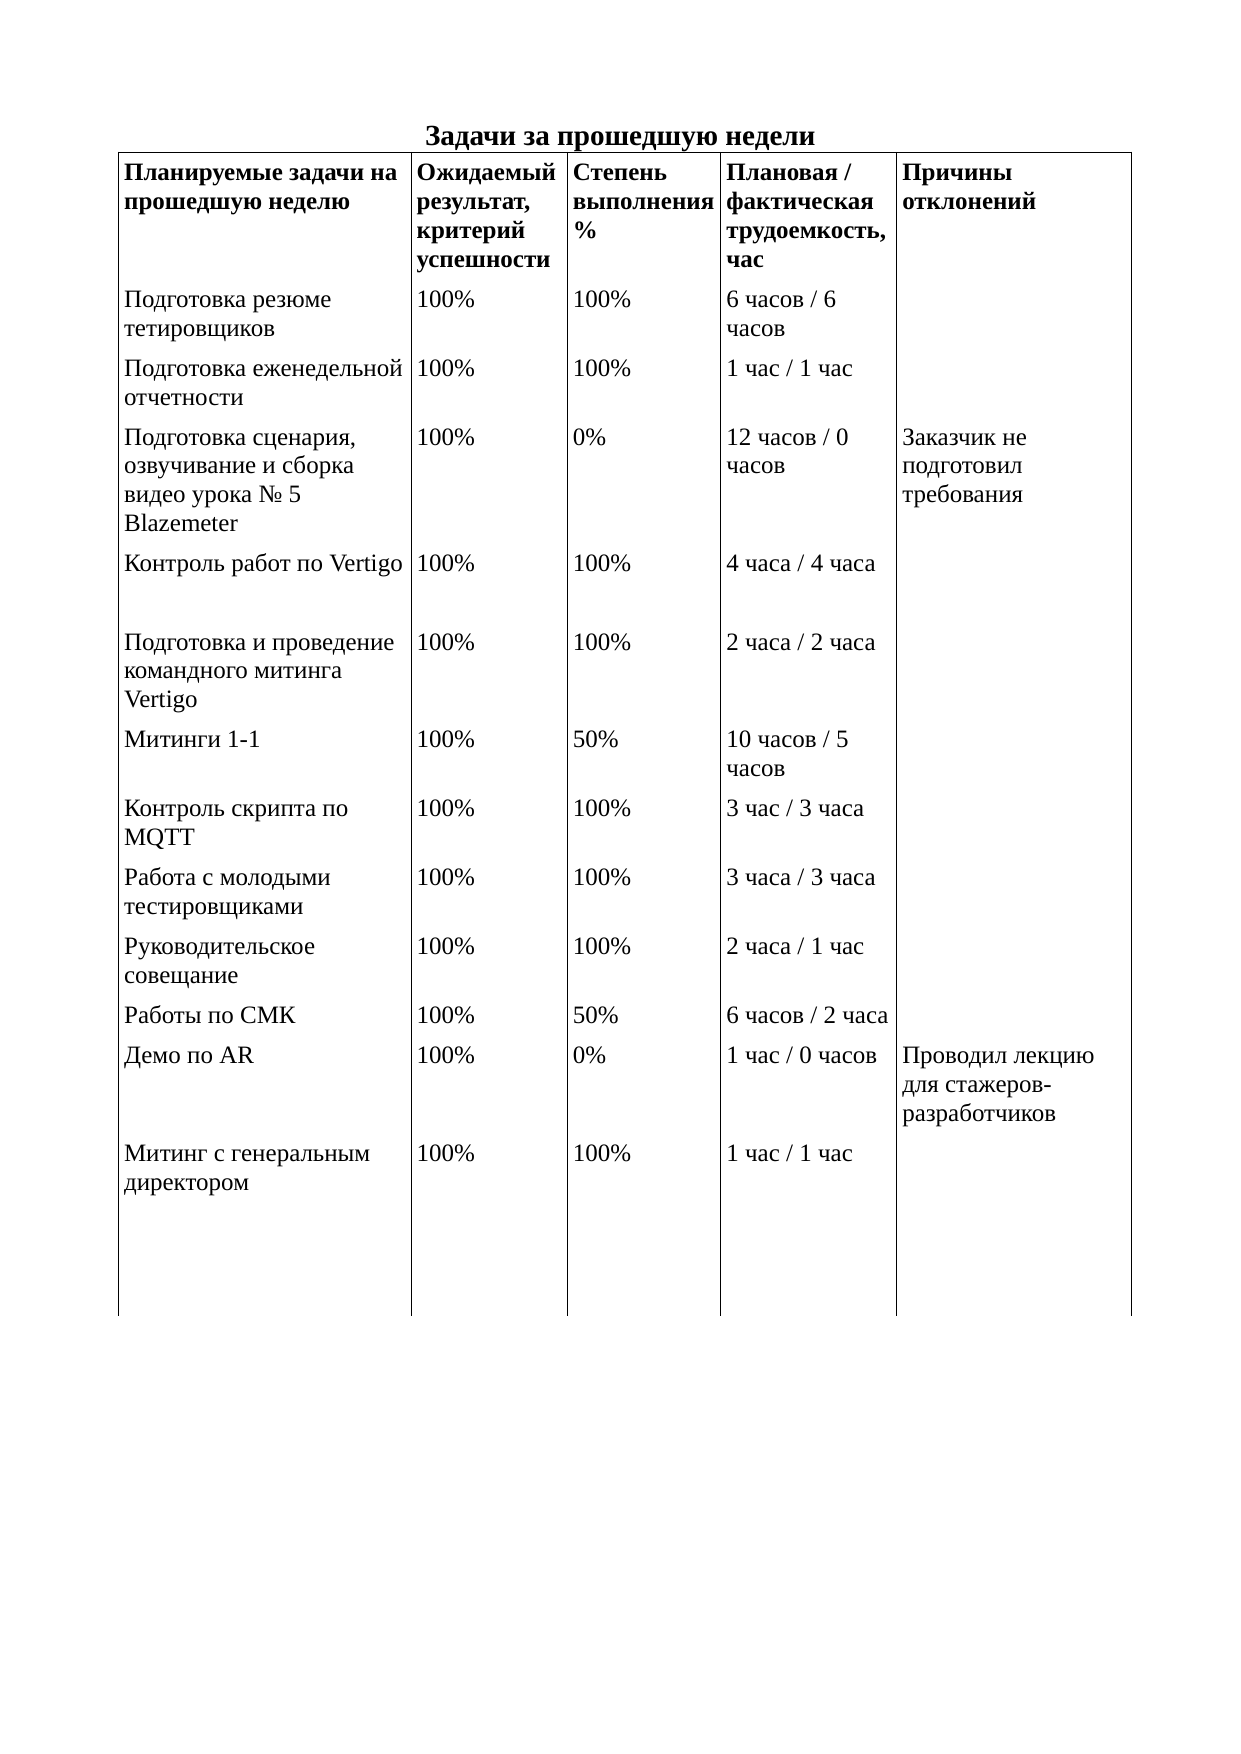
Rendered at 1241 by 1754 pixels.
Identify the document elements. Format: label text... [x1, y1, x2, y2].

table_cell Подготовка резюме тетировщиков [119, 278, 411, 347]
table_cell Заказчик не подготовил требования [897, 416, 1131, 543]
table_cell Контроль работ по Vertigo [119, 543, 411, 621]
table_cell 0% [568, 1035, 720, 1132]
table_cell 6 часов / 6 часов [721, 278, 896, 347]
table_cell 100% [568, 926, 720, 994]
table_cell 50% [568, 719, 720, 788]
table_cell 100% [412, 1035, 567, 1132]
table_cell 100% [412, 788, 567, 857]
table_cell 100% [412, 278, 567, 347]
table_cell Демо по AR [119, 1035, 411, 1132]
table_cell 12 часов / 0 часов [721, 416, 896, 543]
table_cell [412, 1201, 567, 1276]
table_cell Контроль скрипта по MQTT [119, 788, 411, 857]
table_cell [897, 857, 1131, 926]
table_cell 100% [412, 995, 567, 1035]
table_cell 2 часа / 2 часа [721, 621, 896, 719]
table_cell 50% [568, 995, 720, 1035]
table_cell [897, 1133, 1131, 1201]
table_cell Подготовка сценария, озвучивание и сборка видео урока № 5 Blazemeter [119, 416, 411, 543]
table_cell [897, 719, 1131, 788]
table_cell 100% [568, 788, 720, 857]
table_header Степень выполнения % [568, 153, 720, 278]
table_cell [721, 1201, 896, 1276]
table_cell 100% [412, 543, 567, 621]
table_cell [897, 926, 1131, 994]
table_cell 100% [568, 543, 720, 621]
table_cell [897, 278, 1131, 347]
table_cell 2 часа / 1 час [721, 926, 896, 994]
table_cell 100% [412, 857, 567, 926]
table_cell 3 часа / 3 часа [721, 857, 896, 926]
table_header Причины отклонений [897, 153, 1131, 278]
table_header Плановая / фактическая трудоемкость, час [721, 153, 896, 278]
table_cell [119, 1276, 411, 1316]
table_cell 1 час / 1 час [721, 347, 896, 416]
table_cell Работы по СМК [119, 995, 411, 1035]
table_cell 3 час / 3 часа [721, 788, 896, 857]
table_cell Проводил лекцию для стажеров- разработчиков [897, 1035, 1131, 1132]
table_cell 100% [412, 1133, 567, 1201]
text Задачи за прошедшую недели [118, 118, 1122, 152]
table_cell 100% [412, 416, 567, 543]
table_cell Руководительское совещание [119, 926, 411, 994]
table_cell Работа с молодыми тестировщиками [119, 857, 411, 926]
table_cell [568, 1276, 720, 1316]
table_cell 6 часов / 2 часа [721, 995, 896, 1035]
table_cell 100% [412, 719, 567, 788]
table_cell [412, 1276, 567, 1316]
table_cell 100% [568, 1133, 720, 1201]
table_cell 100% [568, 347, 720, 416]
table_cell [897, 347, 1131, 416]
table_cell [897, 543, 1131, 621]
table_cell [897, 1276, 1131, 1316]
table_cell 100% [412, 926, 567, 994]
table_cell Митинг с генеральным директором [119, 1133, 411, 1201]
table_header Ожидаемый результат, критерий успешности [412, 153, 567, 278]
table_cell 10 часов / 5 часов [721, 719, 896, 788]
table_cell 1 час / 1 час [721, 1133, 896, 1201]
table_cell [897, 621, 1131, 719]
table_cell 100% [412, 347, 567, 416]
table_cell [721, 1276, 896, 1316]
table_cell 100% [568, 278, 720, 347]
table_cell [897, 995, 1131, 1035]
table_cell 100% [412, 621, 567, 719]
table_cell Митинги 1-1 [119, 719, 411, 788]
table_cell [897, 788, 1131, 857]
table_cell 4 часа / 4 часа [721, 543, 896, 621]
table_cell 100% [568, 857, 720, 926]
table_cell 100% [568, 621, 720, 719]
table_cell [568, 1201, 720, 1276]
table_cell 0% [568, 416, 720, 543]
table_cell [897, 1201, 1131, 1276]
table_cell 1 час / 0 часов [721, 1035, 896, 1132]
table_cell Подготовка еженедельной отчетности [119, 347, 411, 416]
table_cell Подготовка и проведение командного митинга Vertigo [119, 621, 411, 719]
table_cell [119, 1201, 411, 1276]
table_header Планируемые задачи на прошедшую неделю [119, 153, 411, 278]
